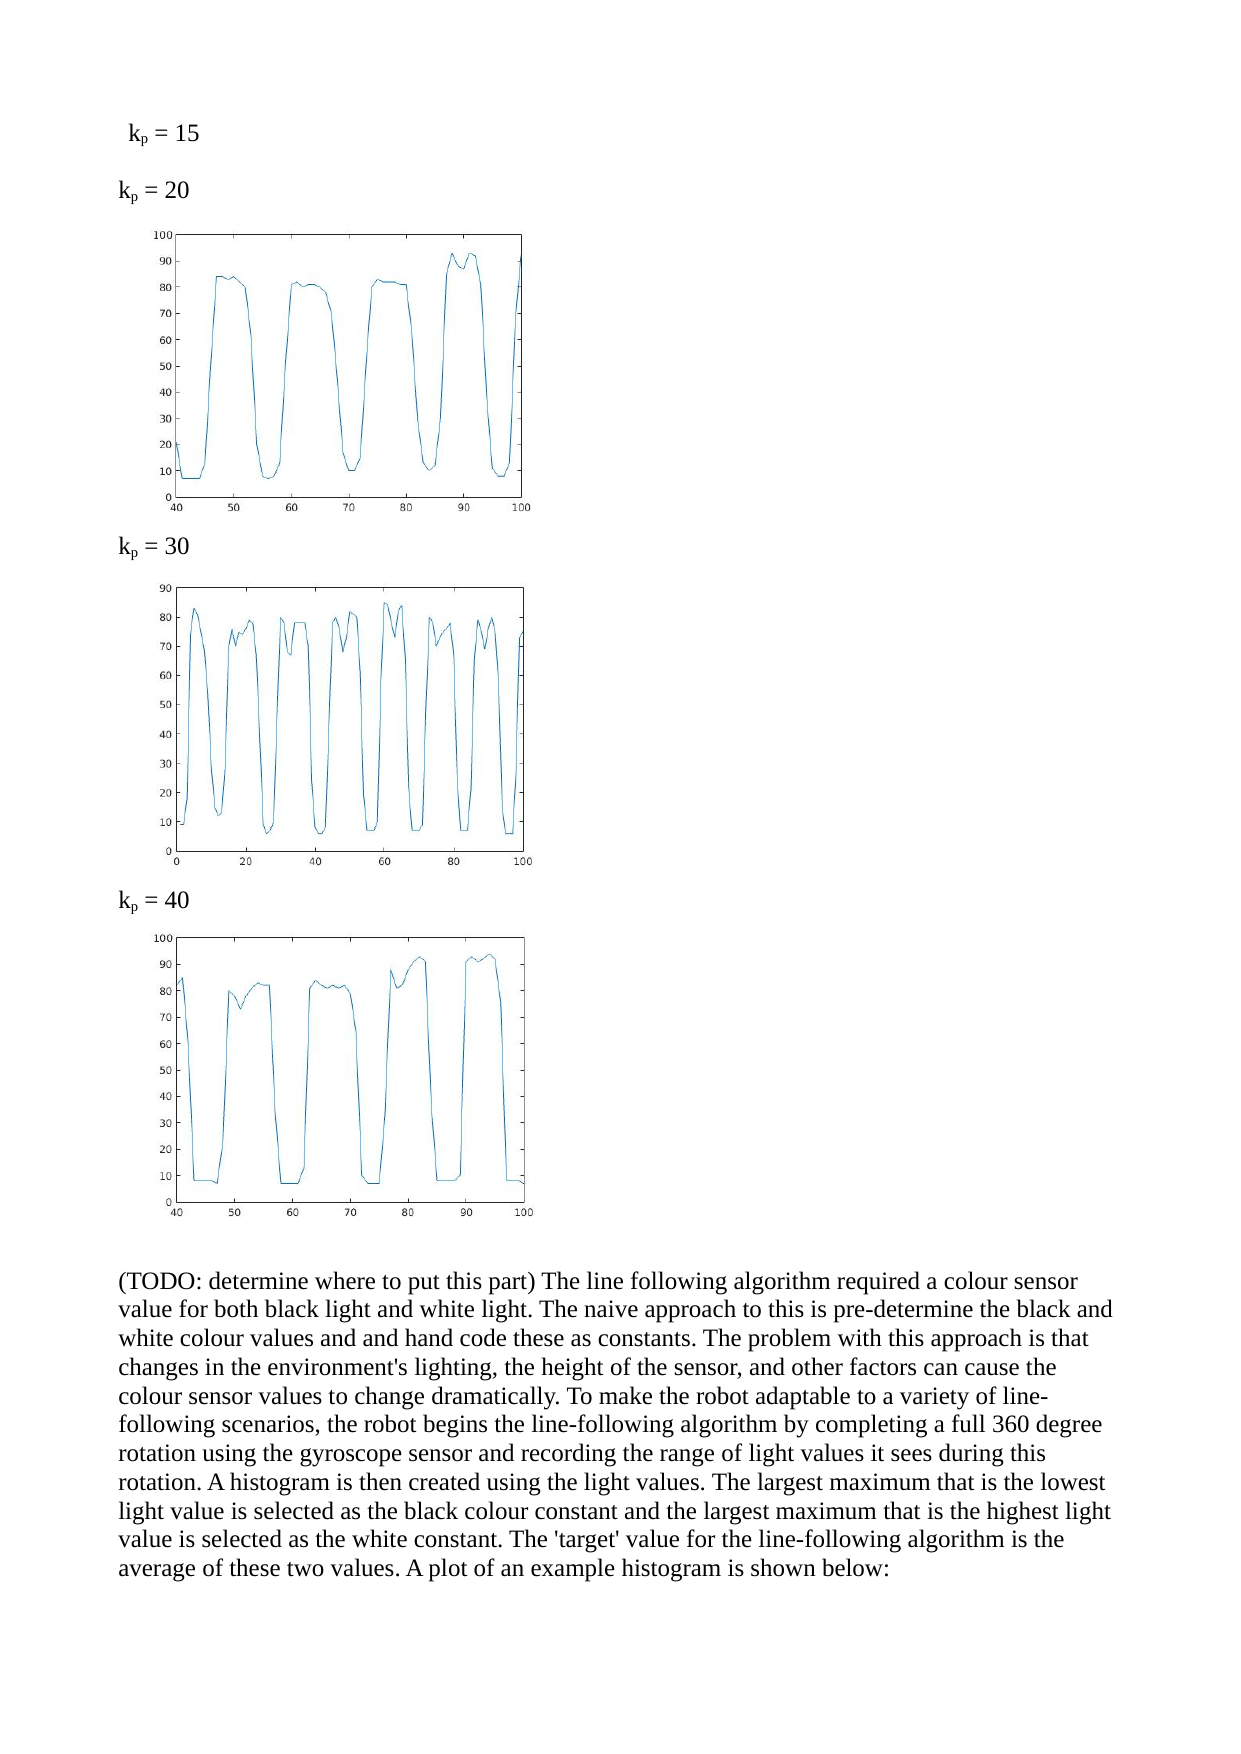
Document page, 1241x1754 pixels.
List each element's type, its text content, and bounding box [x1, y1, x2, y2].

text kp = 15 [118, 118, 1122, 147]
text kp = 20 [118, 176, 1122, 204]
text kp = 40 [118, 560, 1122, 914]
text (TODO: determine where to put this part) The line following algorithm required a colour sensor value for both black light and white light. The naive approach to this is pre-determine the black and white colour values and and hand code these as constants. The problem with this approach is that changes in the environment's lighting, the height of the sensor, and other factors can cause the colour sensor values to change dramatically. To make the robot adaptable to a variety of line-following scenarios, the robot begins the line-following algorithm by completing a full 360 degree rotation using the gyroscope sensor and recording the range of light values it sees during this rotation. A histogram is then created using the light values. The largest maximum that is the lowest light value is selected as the black colour constant and the largest maximum that is the highest light value is selected as the white constant. The 'target' value for the line-following algorithm is the average of these two values. A plot of an example histogram is shown below: [118, 1266, 1122, 1582]
text kp = 30 [118, 204, 1122, 560]
picture [118, 210, 563, 532]
picture [118, 914, 566, 1237]
picture [118, 563, 564, 886]
